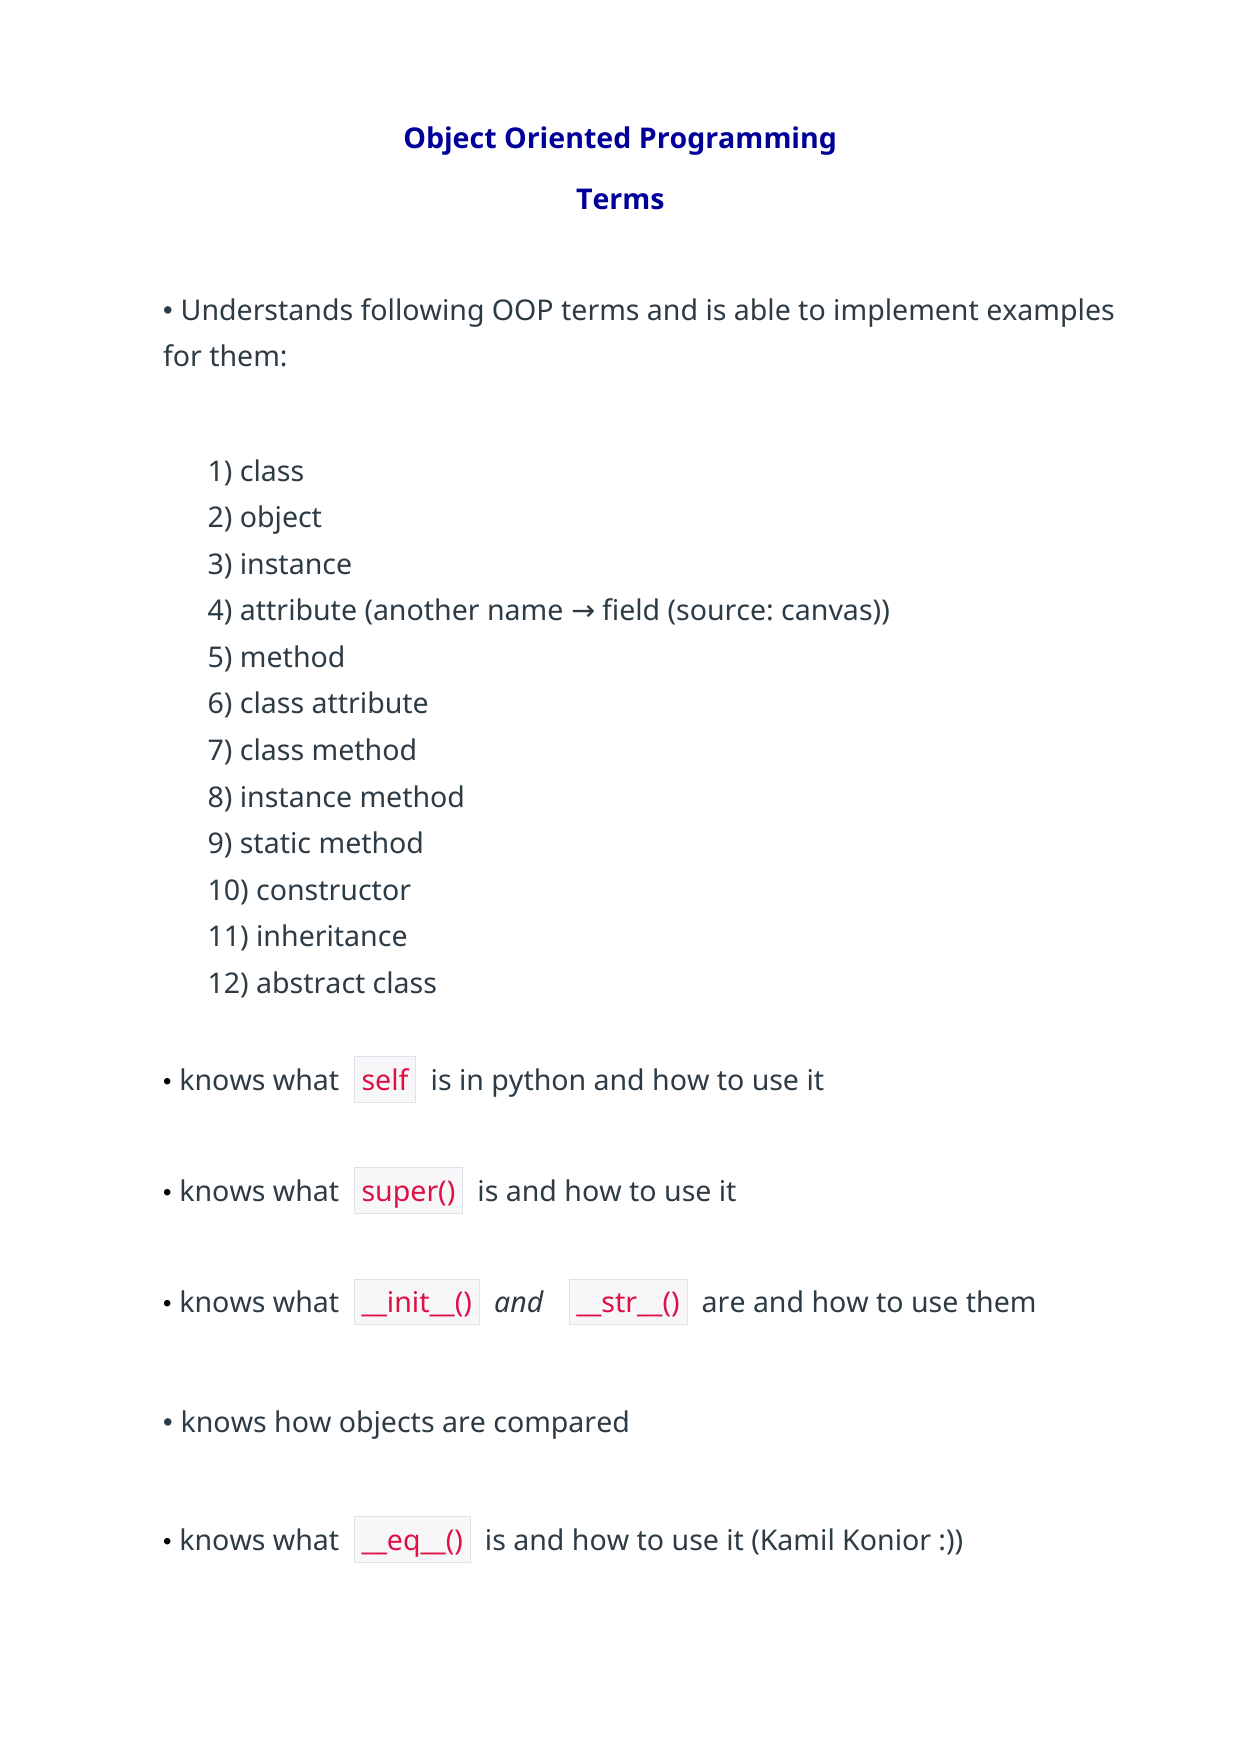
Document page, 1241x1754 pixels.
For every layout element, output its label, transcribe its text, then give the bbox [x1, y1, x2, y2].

list knows what [118, 1056, 354, 1102]
list 11) inheritance [118, 916, 1122, 955]
text Terms [118, 179, 1122, 218]
list is and how to use it [463, 1167, 1122, 1213]
text Object Oriented Programming [118, 118, 1122, 157]
list 2) object [118, 497, 1122, 536]
list knows what __init__() [118, 1278, 479, 1324]
list 12) abstract class [118, 963, 1122, 1002]
list 4) attribute (another name → field (source: canvas)) [118, 590, 1122, 629]
list is and how to use it (Kamil Konior :)) [471, 1516, 1122, 1562]
list 7) class method [118, 730, 1122, 769]
list 9) static method [118, 823, 1122, 862]
list 3) instance [118, 544, 1122, 583]
list 6) class attribute [118, 683, 1122, 722]
list knows how objects are compared [118, 1402, 1122, 1441]
list 1) class [118, 451, 1122, 489]
list 8) instance method [118, 777, 1122, 815]
list are and how to use them [688, 1278, 1122, 1324]
list self [355, 1057, 415, 1102]
list is in python and how to use it [416, 1056, 1122, 1102]
list 10) constructor [118, 870, 1122, 908]
list knows what [118, 1516, 354, 1562]
list knows what [118, 1167, 354, 1213]
list __eq__() [355, 1517, 470, 1562]
list 5) method [118, 637, 1122, 676]
list Understands following OOP terms and is able to implement examples for them: [118, 289, 1122, 375]
list super() [355, 1168, 462, 1213]
list and __str__() [480, 1278, 687, 1324]
